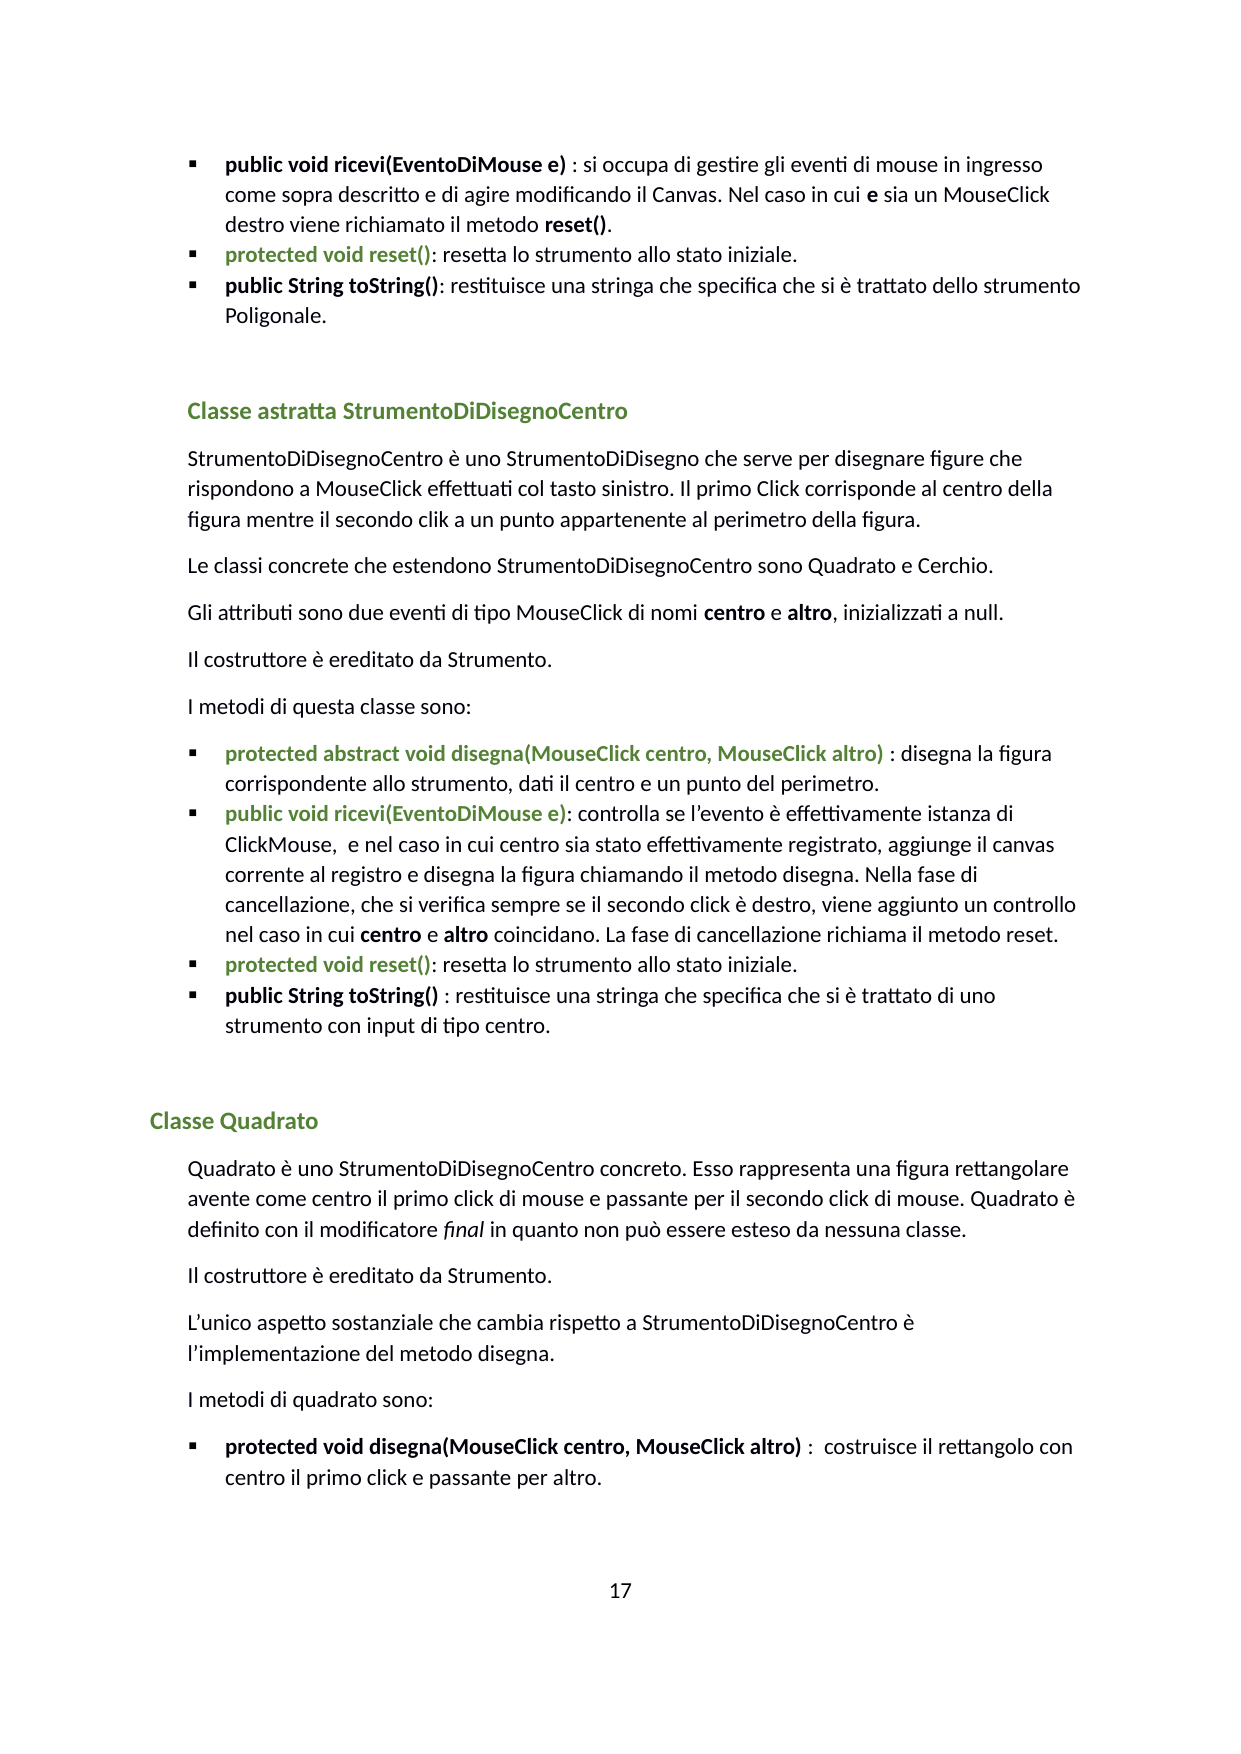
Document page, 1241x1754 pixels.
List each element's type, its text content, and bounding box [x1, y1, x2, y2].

text Classe astratta StrumentoDiDisegnoCentro [187, 395, 1090, 425]
text Quadrato è uno StrumentoDiDisegnoCentro concreto. Esso rappresenta una figura rettangolare avente come centro il primo click di mouse e passante per il secondo click di mouse. Quadrato è definito con il modificatore final in quanto non può essere esteso da nessuna classe. [187, 1154, 1090, 1243]
text I metodi di quadrato sono: [187, 1386, 1090, 1414]
list public String toString(): restituisce una stringa che specifica che si è trattato dello strumento Poligonale. [187, 271, 1090, 329]
list protected abstract void disegna(MouseClick centro, MouseClick altro) : disegna la figura corrispondente allo strumento, dati il centro e un punto del perimetro. [187, 739, 1090, 797]
text I metodi di questa classe sono: [187, 692, 1090, 720]
text Il costruttore è ereditato da Strumento. [187, 645, 1090, 673]
list protected void reset(): resetta lo strumento allo stato iniziale. [187, 951, 1090, 979]
text Le classi concrete che estendono StrumentoDiDisegnoCentro sono Quadrato e Cerchio. [187, 552, 1090, 580]
list public String toString() : restituisce una stringa che specifica che si è trattato di uno strumento con input di tipo centro. [187, 981, 1090, 1039]
text Gli attributi sono due eventi di tipo MouseClick di nomi centro e altro, inizializzati a null. [187, 598, 1090, 627]
list protected void reset(): resetta lo strumento allo stato iniziale. [187, 241, 1090, 269]
list protected void disegna(MouseClick centro, MouseClick altro) : costruisce il rettangolo con centro il primo click e passante per altro. [187, 1432, 1090, 1491]
text StrumentoDiDisegnoCentro è uno StrumentoDiDisegno che serve per disegnare figure che rispondono a MouseClick effettuati col tasto sinistro. Il primo Click corrisponde al centro della figura mentre il secondo clik a un punto appartenente al perimetro della figura. [187, 444, 1090, 533]
text L’unico aspetto sostanziale che cambia rispetto a StrumentoDiDisegnoCentro è l’implementazione del metodo disegna. [187, 1308, 1090, 1367]
list public void ricevi(EventoDiMouse e): controlla se l’evento è effettivamente istanza di ClickMouse, e nel caso in cui centro sia stato effettivamente registrato, aggiunge il canvas corrente al registro e disegna la figura chiamando il metodo disegna. Nella fase di cancellazione, che si verifica sempre se il secondo click è destro, viene aggiunto un controllo nel caso in cui centro e altro coincidano. La fase di cancellazione richiama il metodo reset. [187, 799, 1090, 948]
list public void ricevi(EventoDiMouse e) : si occupa di gestire gli eventi di mouse in ingresso come sopra descritto e di agire modificando il Canvas. Nel caso in cui e sia un MouseClick destro viene richiamato il metodo reset(). [187, 150, 1090, 238]
text Il costruttore è ereditato da Strumento. [187, 1262, 1090, 1290]
text Classe Quadrato [150, 1105, 1090, 1135]
